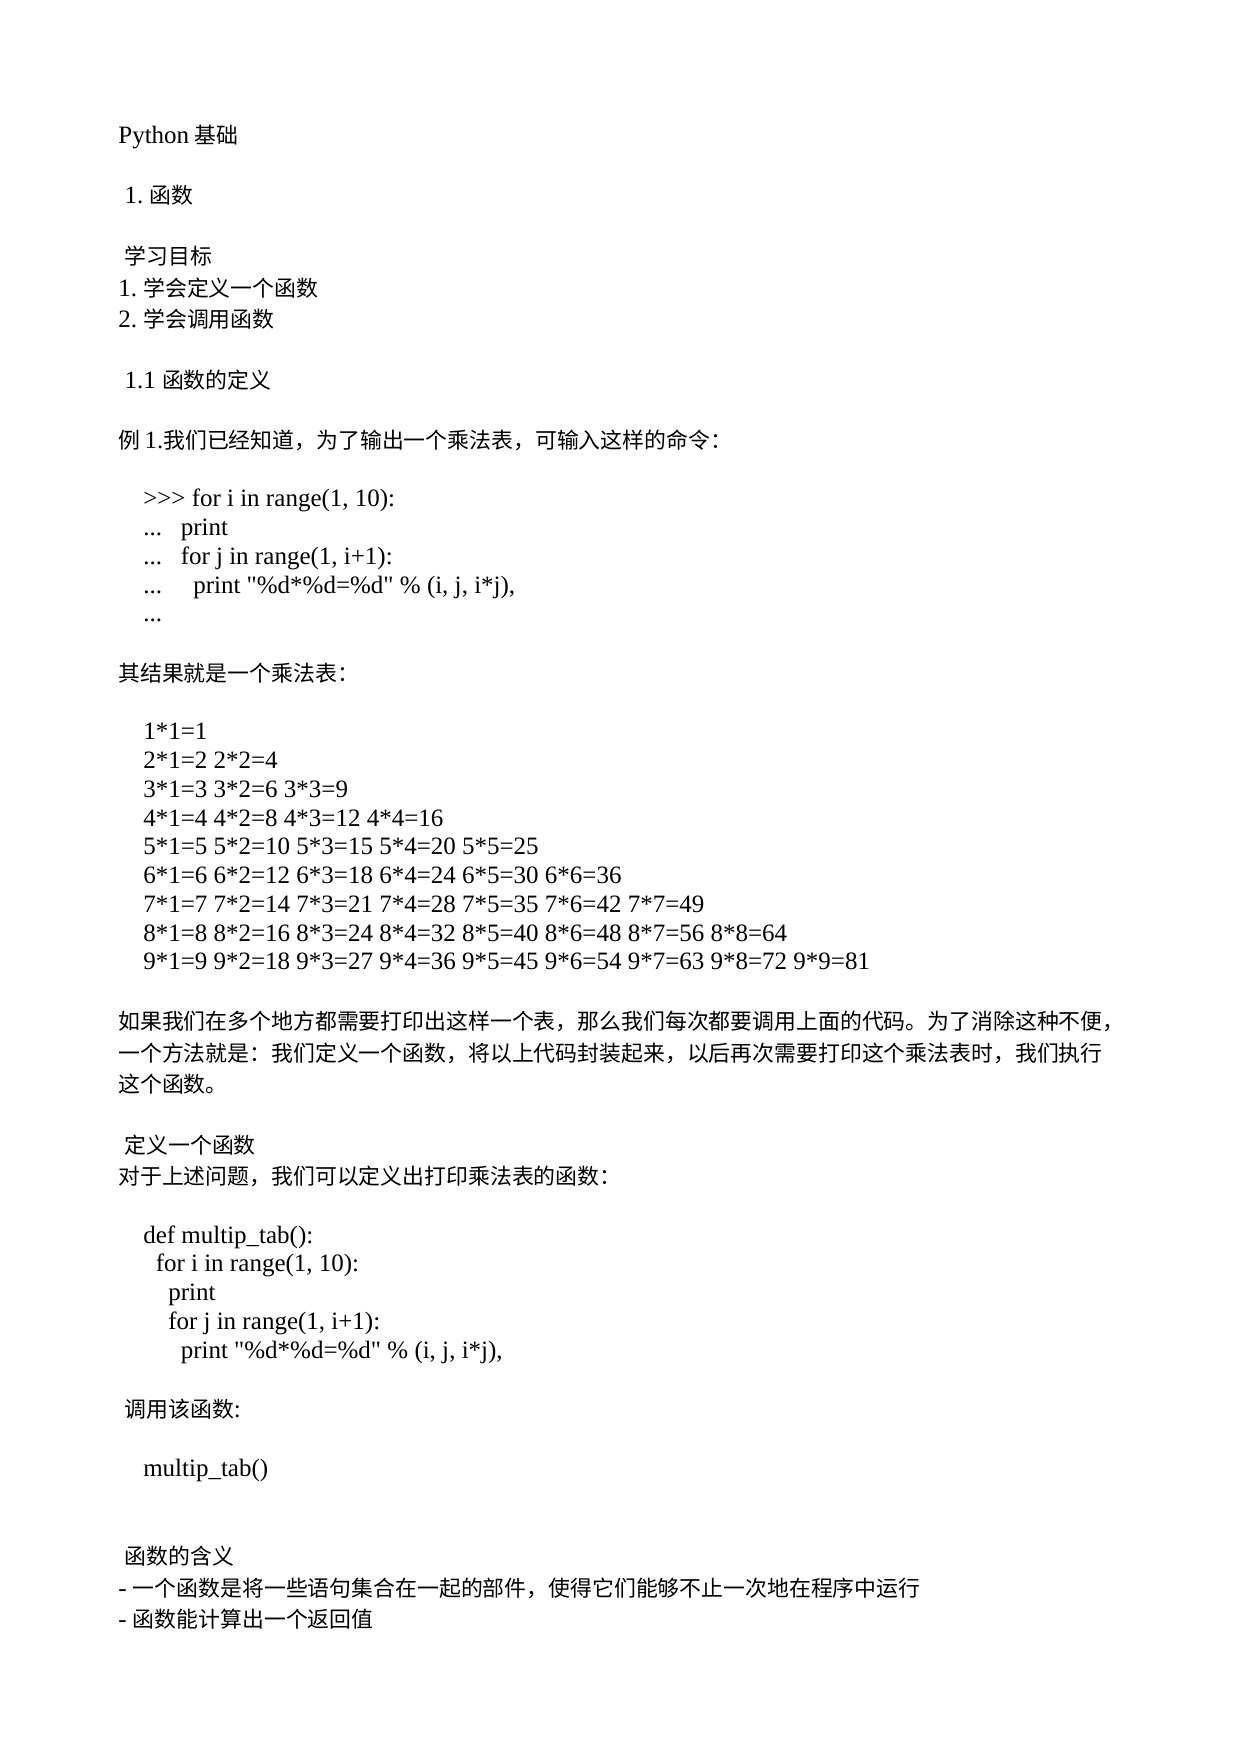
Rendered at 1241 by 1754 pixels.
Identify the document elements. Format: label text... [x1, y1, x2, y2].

text 例1.我们已经知道，为了输出一个乘法表，可输入这样的命令： [118, 423, 1122, 455]
text ... print [118, 512, 1122, 541]
text 1. 学会定义一个函数 [118, 271, 1122, 302]
text 其结果就是一个乘法表： [118, 656, 1122, 688]
text ... for j in range(1, i+1): [118, 541, 1122, 570]
text 2*1=2 2*2=4 [118, 745, 1122, 774]
text multip_tab() [118, 1453, 1122, 1481]
text ... [118, 598, 1122, 627]
text 调用该函数: [118, 1392, 1122, 1424]
text >>> for i in range(1, 10): [118, 483, 1122, 512]
text ... print "%d*%d=%d" % (i, j, i*j), [118, 570, 1122, 598]
text 1. 函数 [118, 178, 1122, 210]
text 1.1 函数的定义 [118, 363, 1122, 394]
text 7*1=7 7*2=14 7*3=21 7*4=28 7*5=35 7*6=42 7*7=49 [118, 889, 1122, 918]
text 5*1=5 5*2=10 5*3=15 5*4=20 5*5=25 [118, 831, 1122, 860]
text 8*1=8 8*2=16 8*3=24 8*4=32 8*5=40 8*6=48 8*7=56 8*8=64 [118, 918, 1122, 946]
text for i in range(1, 10): [118, 1248, 1122, 1277]
text for j in range(1, i+1): [118, 1306, 1122, 1335]
text 函数的含义 [118, 1539, 1122, 1571]
text print [118, 1277, 1122, 1306]
text - 函数能计算出一个返回值 [118, 1602, 1122, 1634]
text def multip_tab(): [118, 1220, 1122, 1248]
text 1*1=1 [118, 716, 1122, 745]
text 9*1=9 9*2=18 9*3=27 9*4=36 9*5=45 9*6=54 9*7=63 9*8=72 9*9=81 [118, 946, 1122, 975]
text print "%d*%d=%d" % (i, j, i*j), [118, 1335, 1122, 1363]
text 2. 学会调用函数 [118, 302, 1122, 334]
text Python基础 [118, 118, 1122, 150]
text - 一个函数是将一些语句集合在一起的部件，使得它们能够不止一次地在程序中运行 [118, 1571, 1122, 1602]
text 定义一个函数 [118, 1128, 1122, 1159]
text 4*1=4 4*2=8 4*3=12 4*4=16 [118, 803, 1122, 831]
text 3*1=3 3*2=6 3*3=9 [118, 774, 1122, 803]
text 6*1=6 6*2=12 6*3=18 6*4=24 6*5=30 6*6=36 [118, 860, 1122, 889]
text 如果我们在多个地方都需要打印出这样一个表，那么我们每次都要调用上面的代码。为了消除这种不便，一个方法就是：我们定义一个函数，将以上代码封装起来，以后再次需要打印这个乘法表时，我们执行这个函数。 [118, 1004, 1122, 1099]
text 学习目标 [118, 239, 1122, 271]
text 对于上述问题，我们可以定义出打印乘法表的函数： [118, 1159, 1122, 1191]
